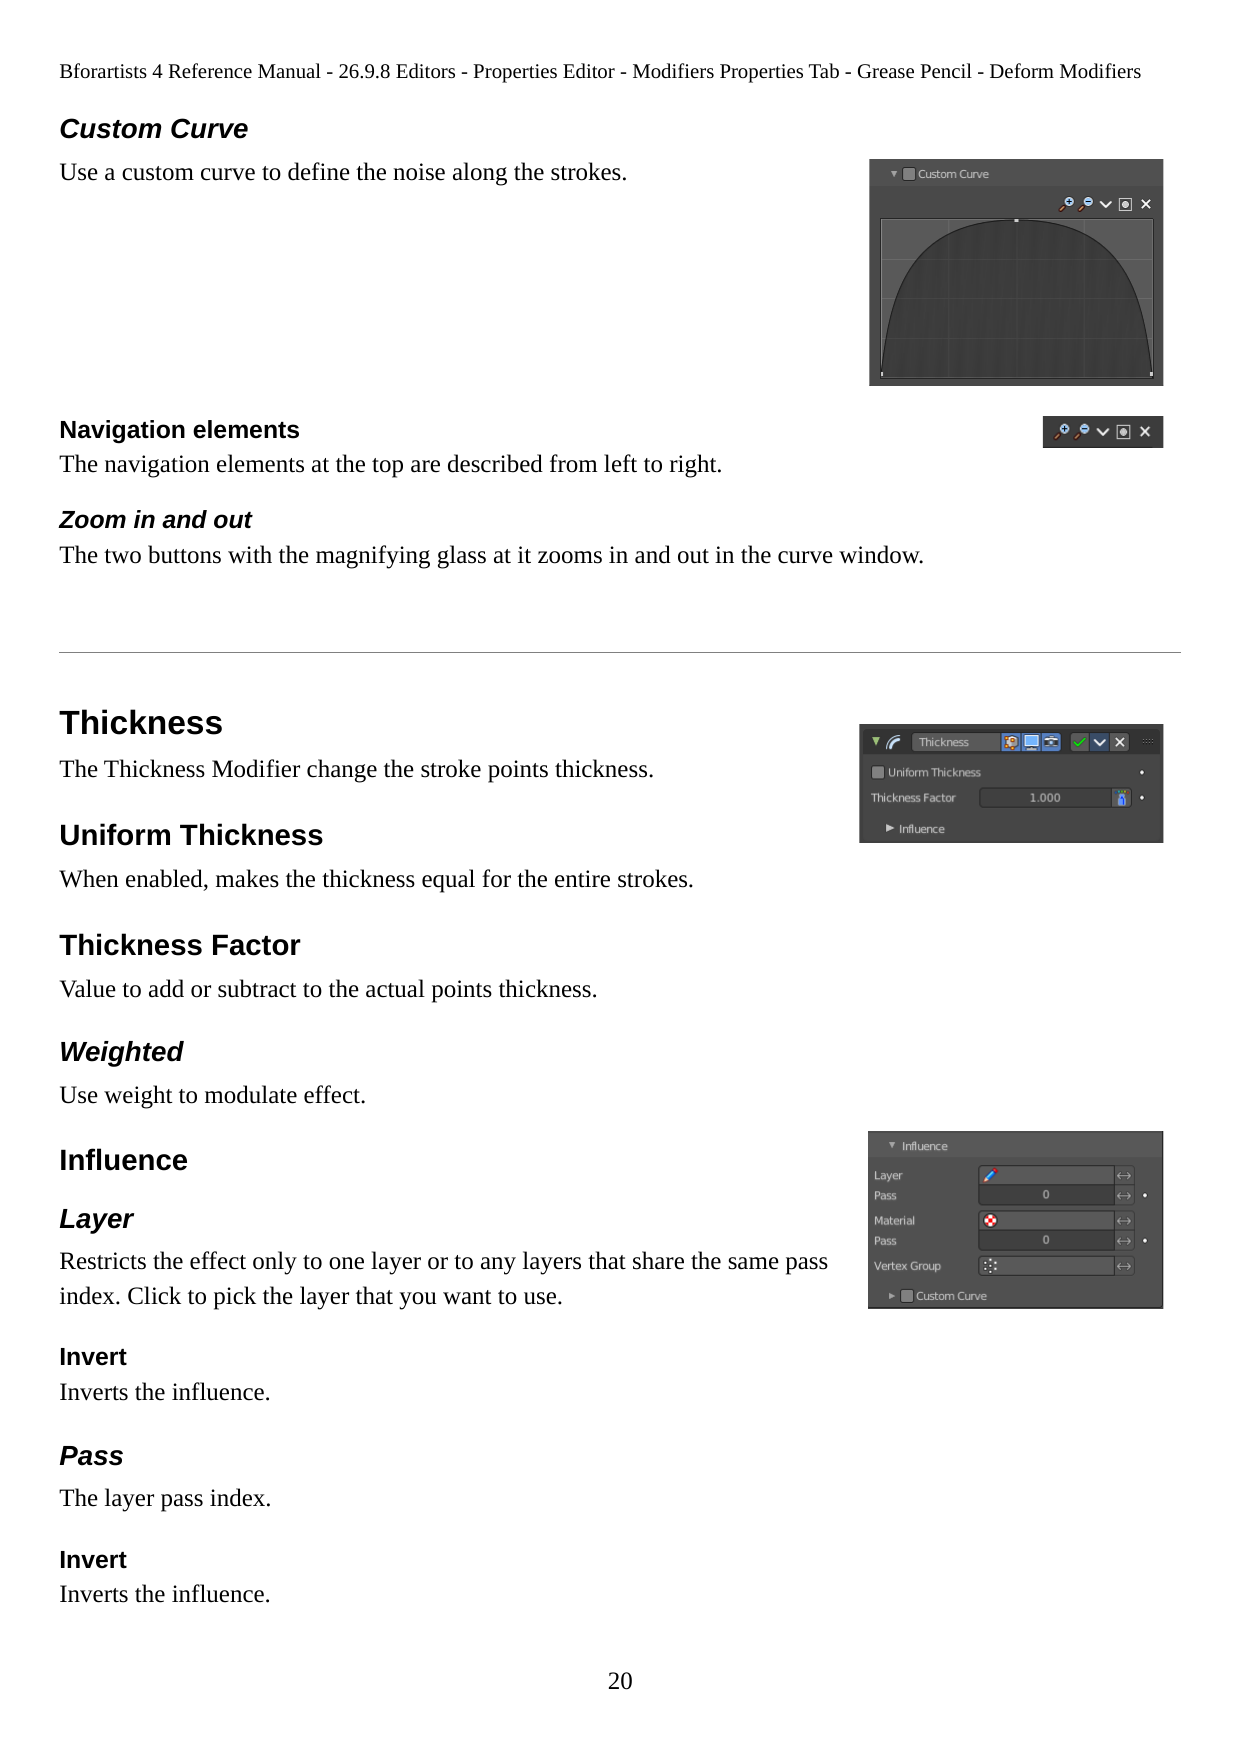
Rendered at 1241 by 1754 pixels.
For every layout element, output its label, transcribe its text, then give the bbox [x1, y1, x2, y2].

subtitle [1164, 1143, 1181, 1177]
subtitle Pass [59, 1439, 1181, 1471]
subtitle [1164, 1202, 1181, 1234]
subtitle Invert [59, 1545, 1181, 1573]
subtitle Uniform Thickness [59, 818, 1181, 851]
subtitle Weighted [59, 1035, 1181, 1067]
subtitle Navigation elements [59, 415, 1181, 443]
picture [868, 1131, 1164, 1309]
text The two buttons with the magnifying glass at it zooms in and out in the curve window. [59, 540, 1181, 568]
subtitle Custom Curve [59, 113, 1181, 144]
text Use a custom curve to define the noise along the strokes. [59, 157, 1181, 186]
picture [1042, 416, 1164, 448]
text The layer pass index. [59, 1483, 1181, 1512]
text Inverts the influence. [59, 1579, 1181, 1608]
text Restricts the effect only to one layer or to any layers that share the same pass index. Click to pick the layer that you want to use. [59, 1246, 1181, 1310]
text Inverts the influence. [59, 1377, 1181, 1406]
picture [869, 159, 1164, 386]
subtitle Influence [59, 1143, 868, 1177]
text Use weight to modulate effect. [59, 1080, 1181, 1108]
text The navigation elements at the top are described from left to right. [59, 449, 1181, 478]
text Value to add or subtract to the actual points thickness. [59, 974, 1181, 1002]
text The Thickness Modifier change the stroke points thickness. [59, 754, 859, 783]
subtitle Zoom in and out [59, 505, 1181, 533]
subtitle Invert [59, 1342, 1181, 1371]
text When enabled, makes the thickness equal for the entire strokes. [59, 864, 1181, 893]
subtitle Thickness [59, 703, 1181, 741]
picture [859, 724, 1164, 843]
subtitle Thickness Factor [59, 927, 1181, 961]
subtitle Layer [59, 1202, 868, 1234]
